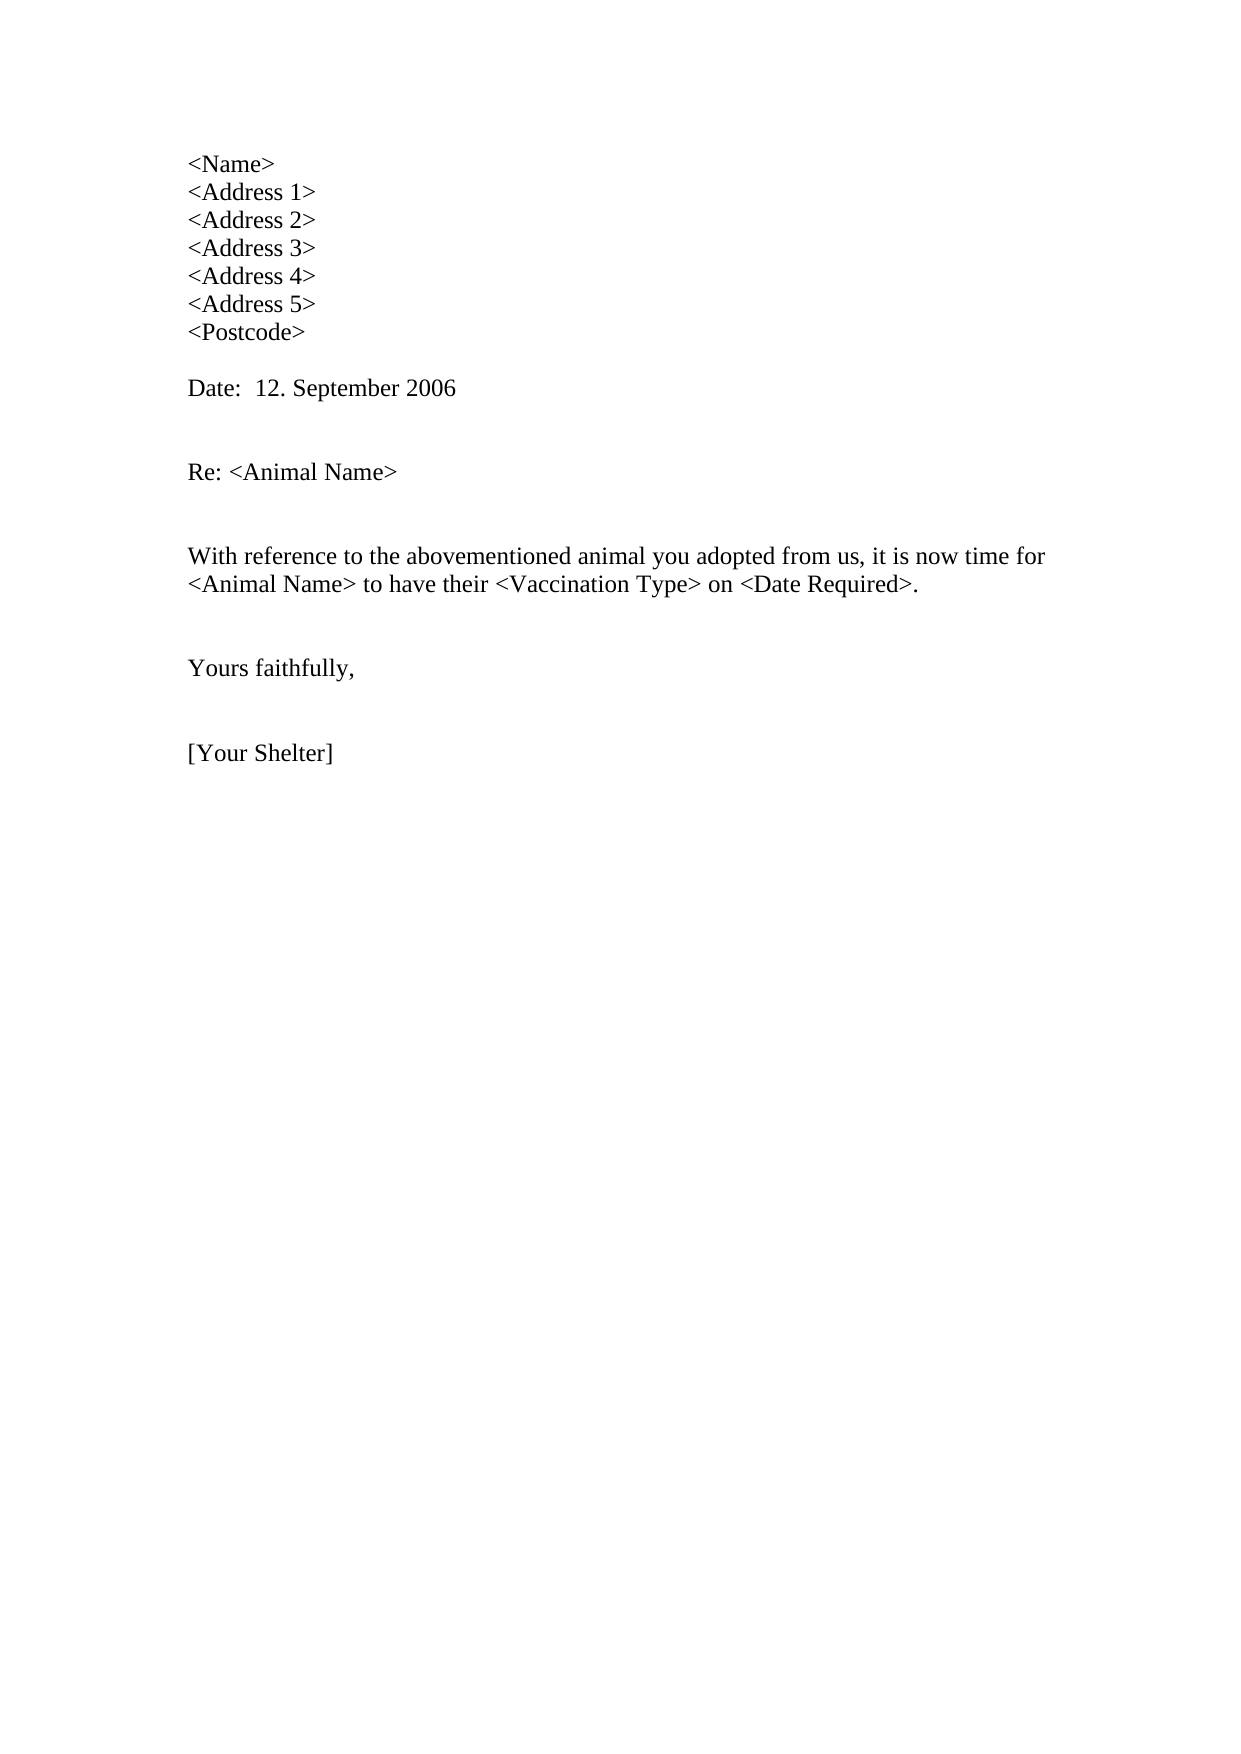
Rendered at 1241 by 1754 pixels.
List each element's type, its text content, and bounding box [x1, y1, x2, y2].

text Re: <Animal Name> [187, 458, 1053, 486]
text [Your Shelter] [187, 738, 1053, 766]
text <Address 4> [187, 262, 1053, 290]
text With reference to the abovementioned animal you adopted from us, it is now time for <Animal Name> to have their <Vaccination Type> on <Date Required>. [187, 542, 1053, 598]
text Date: 12. September 2006 [187, 374, 1053, 402]
text <Address 1> [187, 178, 1053, 206]
text <Postcode> [187, 318, 1053, 346]
text <Address 2> [187, 206, 1053, 234]
text <Address 5> [187, 290, 1053, 318]
text <Address 3> [187, 234, 1053, 262]
text Yours faithfully, [187, 654, 1053, 682]
text <Name> [187, 150, 1053, 178]
